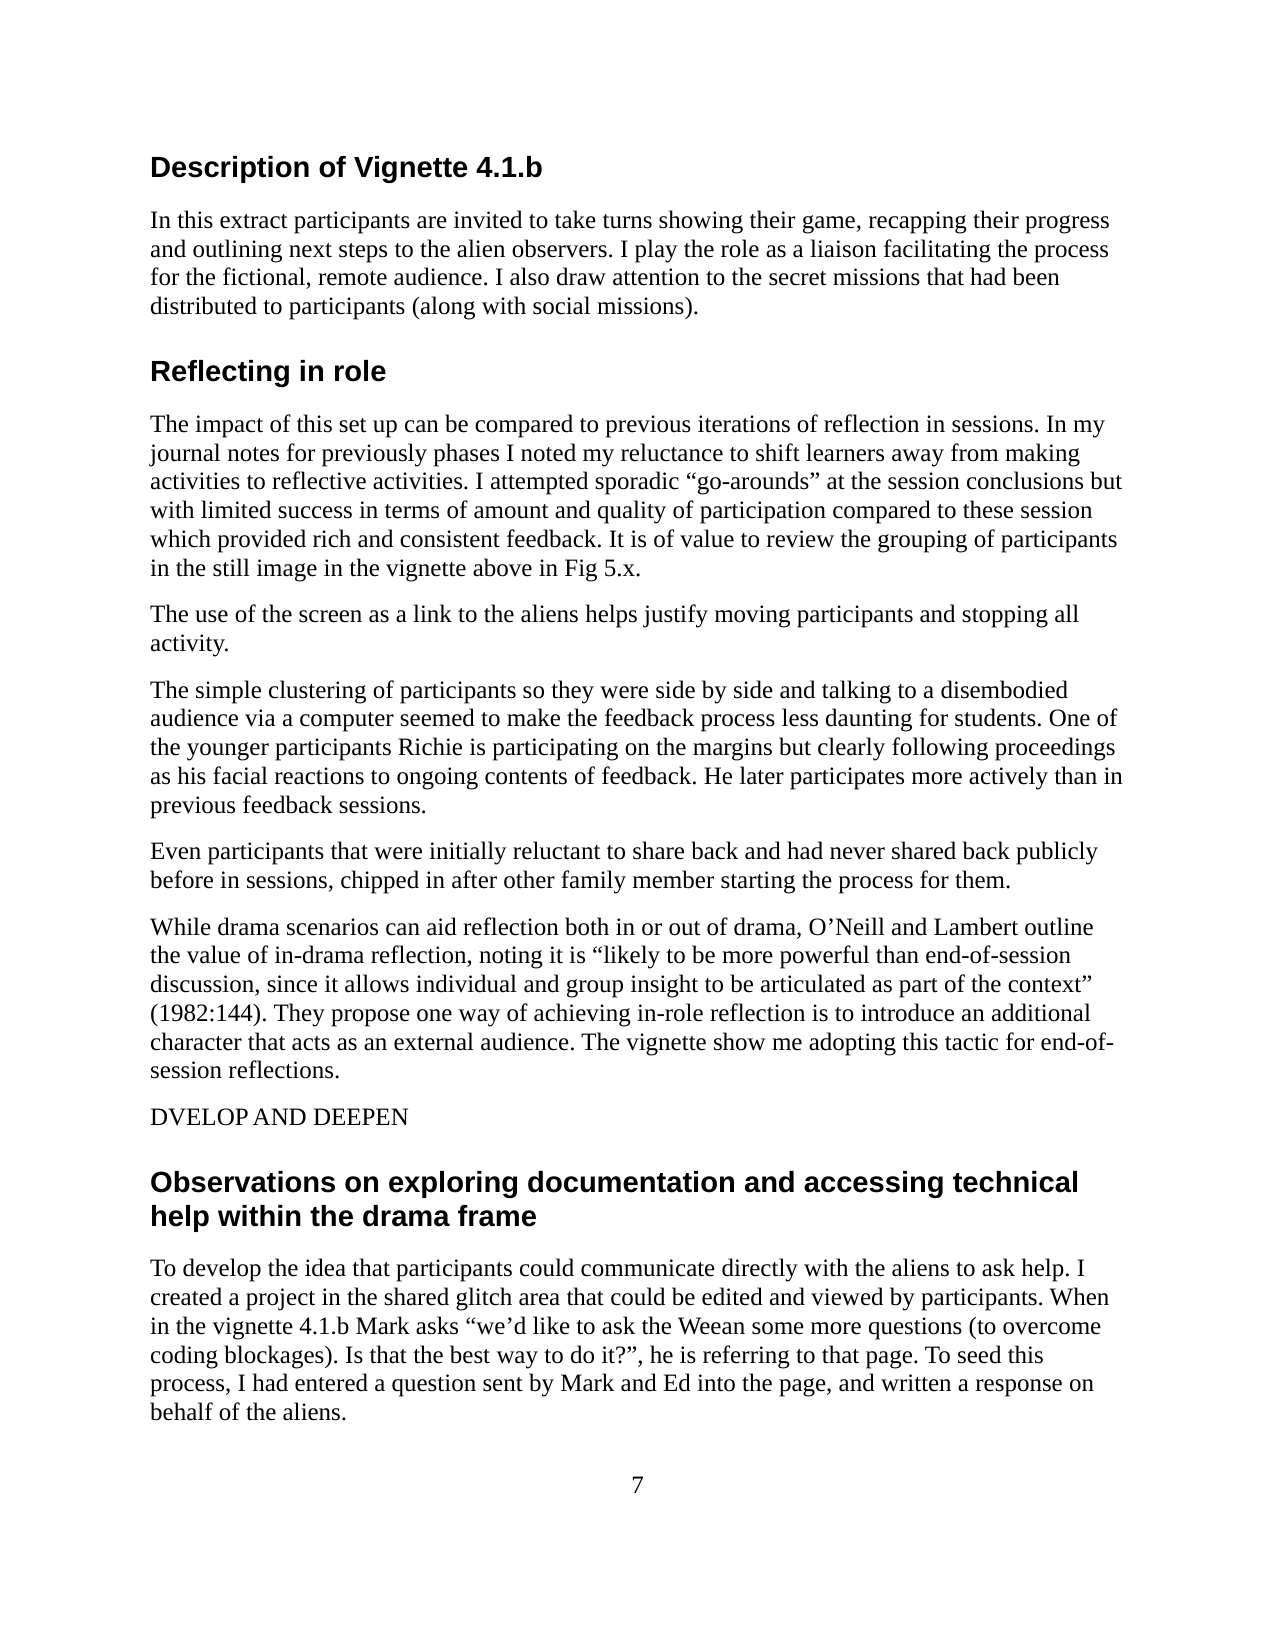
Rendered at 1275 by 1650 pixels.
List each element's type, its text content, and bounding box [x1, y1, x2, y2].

subtitle Reflecting in role [150, 354, 1125, 387]
text While drama scenarios can aid reflection both in or out of drama, O’Neill and Lambert outline the value of in-drama reflection, noting it is “likely to be more powerful than end-of-session discussion, since it allows individual and group insight to be articulated as part of the context” (1982:144). They propose one way of achieving in-role reflection is to introduce an additional character that acts as an external audience. The vignette show me adopting this tactic for end-of-session reflections. [150, 912, 1125, 1084]
text The simple clustering of participants so they were side by side and talking to a disembodied audience via a computer seemed to make the feedback process less daunting for students. One of the younger participants Richie is participating on the margins but clearly following proceedings as his facial reactions to ongoing contents of feedback. He later participates more actively than in previous feedback sessions. [150, 675, 1125, 818]
subtitle Description of Vignette 4.1.b [150, 150, 1125, 183]
text DVELOP AND DEEPEN [150, 1102, 1125, 1131]
text To develop the idea that participants could communicate directly with the aliens to ask help. I created a project in the shared glitch area that could be edited and viewed by participants. When in the vignette 4.1.b Mark asks “we’d like to ask the Weean some more questions (to overcome coding blockages). Is that the best way to do it?”, he is referring to that page. To seed this process, I had entered a question sent by Mark and Ed into the page, and written a response on behalf of the aliens. [150, 1253, 1125, 1426]
text Even participants that were initially reluctant to share back and had never shared back publicly before in sessions, chipped in after other family member starting the process for them. [150, 836, 1125, 894]
text The use of the screen as a link to the aliens helps justify moving participants and stopping all activity. [150, 599, 1125, 657]
text The impact of this set up can be compared to previous iterations of reflection in sessions. In my journal notes for previously phases I noted my reluctance to shift learners away from making activities to reflective activities. I attempted sporadic “go-arounds” at the session conclusions but with limited success in terms of amount and quality of participation compared to these session which provided rich and consistent feedback. It is of value to review the grouping of participants in the still image in the vignette above in Fig 5.x. [150, 409, 1125, 581]
text In this extract participants are invited to take turns showing their game, recapping their progress and outlining next steps to the alien observers. I play the role as a liaison facilitating the process for the fictional, remote audience. I also draw attention to the secret missions that had been distributed to participants (along with social missions). [150, 205, 1125, 320]
subtitle Observations on exploring documentation and accessing technical help within the drama frame [150, 1165, 1125, 1232]
